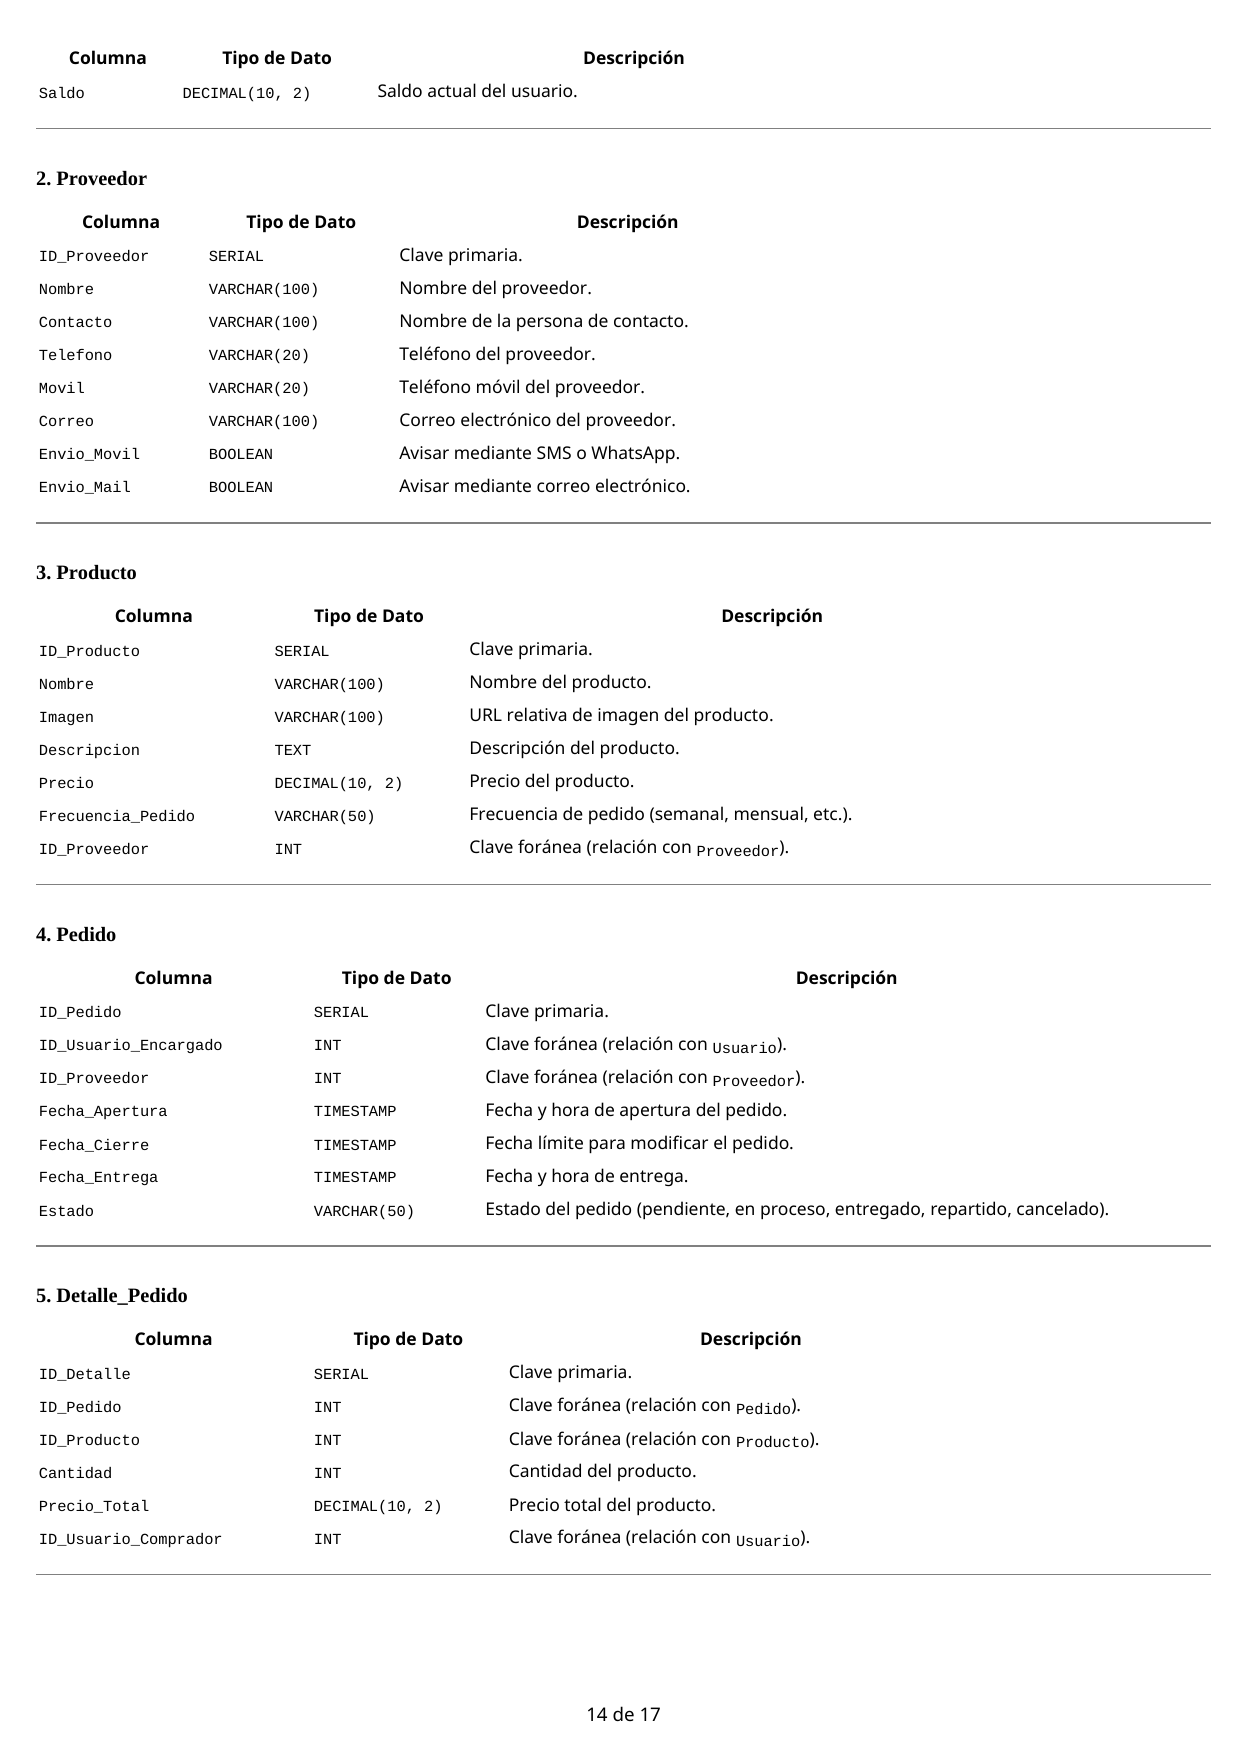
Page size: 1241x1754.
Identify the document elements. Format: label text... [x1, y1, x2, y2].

table_cell INT [311, 1527, 506, 1560]
subtitle 5. Detalle_Pedido [36, 1290, 1211, 1317]
table_cell Clave foránea (relación con Proveedor). [466, 837, 1078, 870]
table_cell Clave foránea (relación con Usuario). [482, 1034, 1211, 1067]
table_cell VARCHAR(100) [206, 311, 396, 343]
table_cell DECIMAL(10, 2) [180, 81, 374, 114]
table_cell Clave foránea (relación con Usuario). [506, 1527, 996, 1560]
table_header Tipo de Dato [311, 968, 482, 1001]
table_header Columna [36, 48, 179, 81]
table_header Columna [36, 606, 271, 639]
table_header Columna [36, 211, 206, 244]
table_cell INT [271, 837, 466, 870]
table_header Tipo de Dato [206, 211, 396, 244]
subtitle 3. Producto [36, 567, 1211, 593]
table_cell ID_Proveedor [36, 245, 206, 277]
table_cell Nombre de la persona de contacto. [396, 311, 859, 343]
table_header Columna [36, 1329, 311, 1362]
table_cell BOOLEAN [206, 443, 396, 476]
table_cell Fecha límite para modificar el pedido. [482, 1133, 1211, 1166]
table_header Tipo de Dato [311, 1329, 506, 1362]
table_cell Frecuencia de pedido (semanal, mensual, etc.). [466, 804, 1078, 837]
table_cell TIMESTAMP [311, 1133, 482, 1166]
table_cell Teléfono móvil del proveedor. [396, 377, 859, 409]
table_header Tipo de Dato [180, 48, 374, 81]
table_cell Avisar mediante correo electrónico. [396, 476, 859, 509]
table_cell Precio [36, 771, 271, 804]
table_cell INT [311, 1067, 482, 1100]
table_header Tipo de Dato [271, 606, 466, 639]
table_cell Nombre del producto. [466, 672, 1078, 705]
table_cell Fecha y hora de entrega. [482, 1166, 1211, 1199]
subtitle 2. Proveedor [36, 172, 1211, 199]
table_cell Avisar mediante SMS o WhatsApp. [396, 443, 859, 476]
table_cell Imagen [36, 705, 271, 738]
table_cell VARCHAR(100) [206, 278, 396, 311]
table_cell VARCHAR(100) [206, 410, 396, 443]
table_cell INT [311, 1428, 506, 1461]
table_cell Saldo actual del usuario. [374, 81, 893, 114]
table_cell VARCHAR(50) [271, 804, 466, 837]
table_cell Estado [36, 1199, 311, 1232]
table_cell ID_Detalle [36, 1362, 311, 1395]
table_cell Clave primaria. [506, 1362, 996, 1395]
table_cell Descripcion [36, 738, 271, 771]
table_cell VARCHAR(100) [271, 672, 466, 705]
table_cell Envio_Movil [36, 443, 206, 476]
table_header Descripción [396, 211, 859, 244]
table_header Descripción [466, 606, 1078, 639]
table_cell BOOLEAN [206, 476, 396, 509]
table_cell Telefono [36, 344, 206, 377]
table_cell ID_Proveedor [36, 837, 271, 870]
table_header Descripción [482, 968, 1211, 1001]
table_cell Clave primaria. [482, 1001, 1211, 1034]
table_cell SERIAL [311, 1362, 506, 1395]
table_cell INT [311, 1034, 482, 1067]
table_cell ID_Usuario_Comprador [36, 1527, 311, 1560]
subtitle 4. Pedido [36, 928, 1211, 955]
table_header Descripción [506, 1329, 996, 1362]
table_cell SERIAL [311, 1001, 482, 1034]
table_cell VARCHAR(50) [311, 1199, 482, 1232]
table_cell Correo [36, 410, 206, 443]
table_cell Movil [36, 377, 206, 409]
table_cell Nombre [36, 672, 271, 705]
table_cell Fecha y hora de apertura del pedido. [482, 1100, 1211, 1133]
table_cell Correo electrónico del proveedor. [396, 410, 859, 443]
table_cell Envio_Mail [36, 476, 206, 509]
table_header Columna [36, 968, 311, 1001]
table_cell ID_Pedido [36, 1001, 311, 1034]
table_cell ID_Producto [36, 639, 271, 672]
table_cell Clave foránea (relación con Pedido). [506, 1395, 996, 1428]
table_cell TIMESTAMP [311, 1100, 482, 1133]
table_cell Clave foránea (relación con Producto). [506, 1428, 996, 1461]
table_cell TEXT [271, 738, 466, 771]
table_cell VARCHAR(100) [271, 705, 466, 738]
table_cell Clave primaria. [396, 245, 859, 277]
table_cell Clave primaria. [466, 639, 1078, 672]
table_cell Nombre del proveedor. [396, 278, 859, 311]
table_cell Fecha_Entrega [36, 1166, 311, 1199]
table_cell ID_Producto [36, 1428, 311, 1461]
table_cell SERIAL [206, 245, 396, 277]
table_cell Precio total del producto. [506, 1494, 996, 1527]
table_cell DECIMAL(10, 2) [311, 1494, 506, 1527]
table_cell Cantidad [36, 1461, 311, 1494]
table_cell ID_Pedido [36, 1395, 311, 1428]
table_cell DECIMAL(10, 2) [271, 771, 466, 804]
table_cell Clave foránea (relación con Proveedor). [482, 1067, 1211, 1100]
table_cell SERIAL [271, 639, 466, 672]
table_cell TIMESTAMP [311, 1166, 482, 1199]
table_cell VARCHAR(20) [206, 344, 396, 377]
table_cell Descripción del producto. [466, 738, 1078, 771]
table_cell Cantidad del producto. [506, 1461, 996, 1494]
table_cell Fecha_Cierre [36, 1133, 311, 1166]
table_cell Fecha_Apertura [36, 1100, 311, 1133]
table_cell Nombre [36, 278, 206, 311]
table_cell ID_Usuario_Encargado [36, 1034, 311, 1067]
table_cell Teléfono del proveedor. [396, 344, 859, 377]
table_cell Contacto [36, 311, 206, 343]
table_cell INT [311, 1395, 506, 1428]
table_cell Estado del pedido (pendiente, en proceso, entregado, repartido, cancelado). [482, 1199, 1211, 1232]
table_cell Precio del producto. [466, 771, 1078, 804]
table_cell VARCHAR(20) [206, 377, 396, 409]
table_cell URL relativa de imagen del producto. [466, 705, 1078, 738]
table_cell Frecuencia_Pedido [36, 804, 271, 837]
table_cell Saldo [36, 81, 179, 114]
table_cell ID_Proveedor [36, 1067, 311, 1100]
table_cell INT [311, 1461, 506, 1494]
table_cell Precio_Total [36, 1494, 311, 1527]
table_header Descripción [374, 48, 893, 81]
